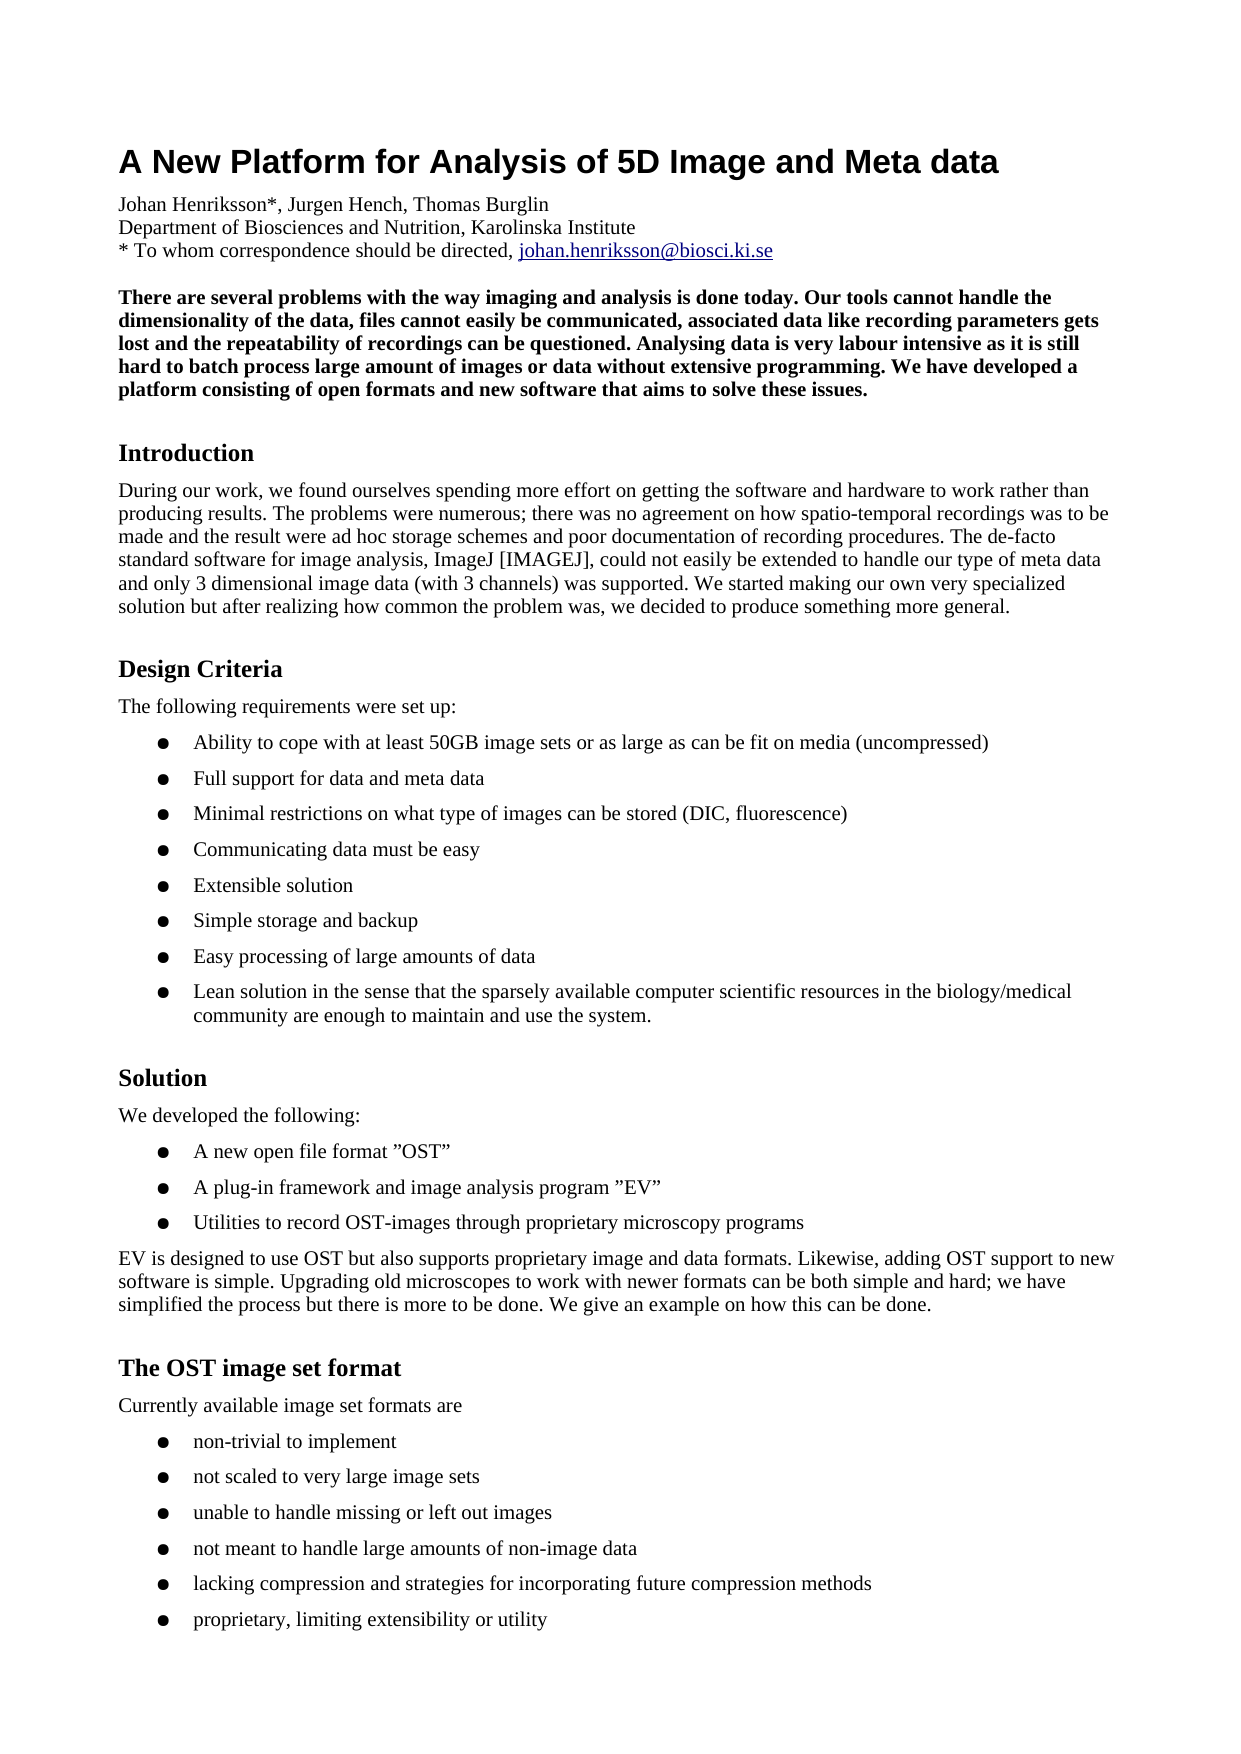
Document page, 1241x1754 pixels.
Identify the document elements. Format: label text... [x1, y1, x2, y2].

list Utilities to record OST-images through proprietary microscopy programs [156, 1211, 1122, 1234]
list not scaled to very large image sets [156, 1465, 1122, 1488]
list Minimal restrictions on what type of images can be stored (DIC, fluorescence) [156, 802, 1122, 825]
list A new open file format ”OST” [156, 1140, 1122, 1163]
text During our work, we found ourselves spending more effort on getting the software and hardware to work rather than producing results. The problems were numerous; there was no agreement on how spatio-temporal recordings was to be made and the result were ad hoc storage schemes and poor documentation of recording procedures. The de-facto standard software for image analysis, ImageJ [IMAGEJ], could not easily be extended to handle our type of meta data and only 3 dimensional image data (with 3 channels) was supported. We started making our own very specialized solution but after realizing how common the problem was, we decided to produce something more general. [118, 479, 1122, 618]
text We developed the following: [118, 1104, 1122, 1127]
list not meant to handle large amounts of non-image data [156, 1536, 1122, 1559]
list Communicating data must be easy [156, 838, 1122, 861]
list Simple storage and backup [156, 909, 1122, 932]
list Lean solution in the sense that the sparsely available computer scientific resources in the biology/medical community are enough to maintain and use the system. [156, 980, 1122, 1027]
text Department of Biosciences and Nutrition, Karolinska Institute [118, 216, 1122, 239]
list Extensible solution [156, 873, 1122, 897]
list Easy processing of large amounts of data [156, 945, 1122, 968]
text There are several problems with the way imaging and analysis is done today. Our tools cannot handle the dimensionality of the data, files cannot easily be communicated, associated data like recording parameters gets lost and the repeatability of recordings can be questioned. Analysing data is very labour intensive as it is still hard to batch process large amount of images or data without extensive programming. We have developed a platform consisting of open formats and new software that aims to solve these issues. [118, 286, 1122, 401]
subtitle Design Criteria [118, 655, 1122, 683]
list proprietary, limiting extensibility or utility [156, 1608, 1122, 1631]
subtitle Introduction [118, 439, 1122, 466]
subtitle The OST image set format [118, 1354, 1122, 1381]
subtitle A New Platform for Analysis of 5D Image and Meta data [118, 143, 1122, 181]
subtitle Solution [118, 1064, 1122, 1092]
list A plug-in framework and image analysis program ”EV” [156, 1176, 1122, 1199]
list non-trivial to implement [156, 1429, 1122, 1453]
text EV is designed to use OST but also supports proprietary image and data formats. Likewise, adding OST support to new software is simple. Upgrading old microscopes to work with newer formats can be both simple and hard; we have simplified the process but there is more to be done. We give an example on how this can be done. [118, 1247, 1122, 1316]
text * To whom correspondence should be directed, johan.henriksson@biosci.ki.se [118, 239, 1122, 262]
list Ability to cope with at least 50GB image sets or as large as can be fit on media (uncompressed) [156, 731, 1122, 754]
list Full support for data and meta data [156, 767, 1122, 790]
list lacking compression and strategies for incorporating future compression methods [156, 1572, 1122, 1595]
text The following requirements were set up: [118, 695, 1122, 718]
list unable to handle missing or left out images [156, 1501, 1122, 1524]
text Currently available image set formats are [118, 1394, 1122, 1417]
text Johan Henriksson*, Jurgen Hench, Thomas Burglin [118, 193, 1122, 216]
